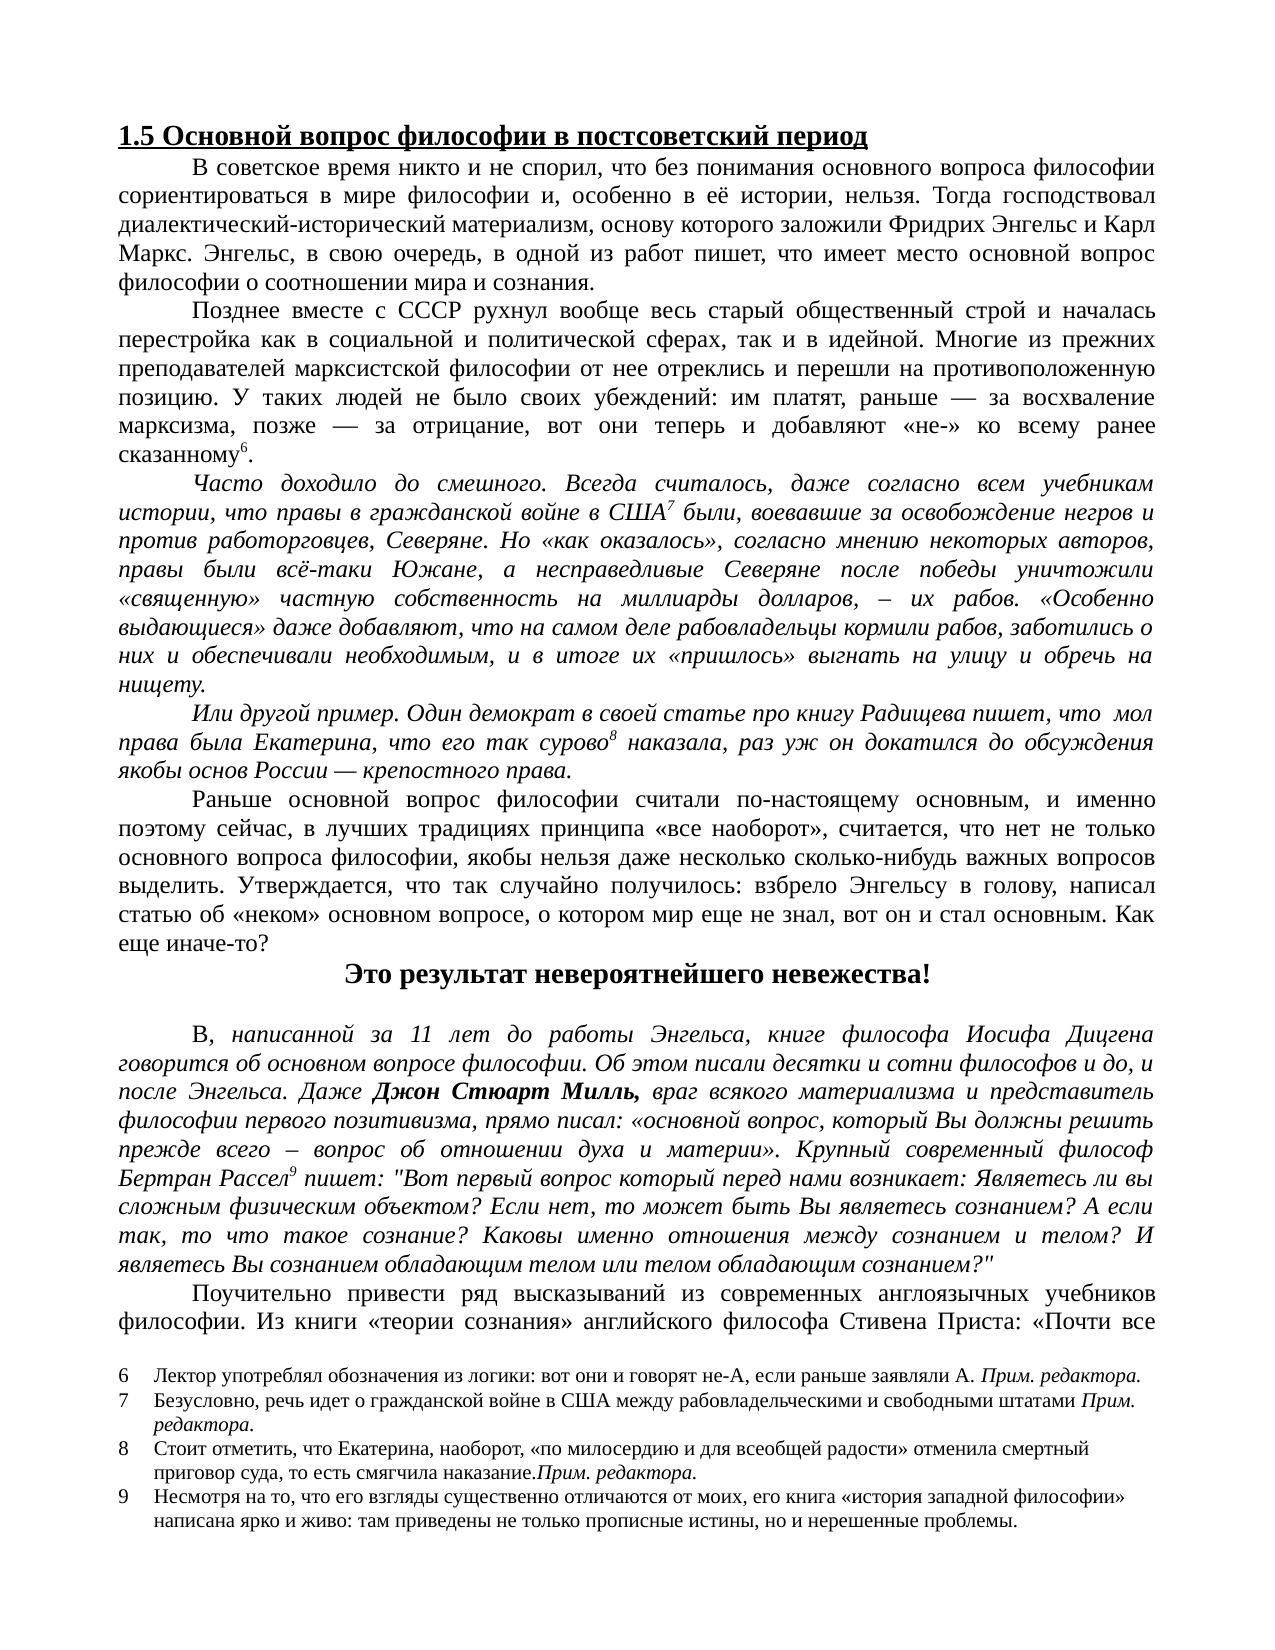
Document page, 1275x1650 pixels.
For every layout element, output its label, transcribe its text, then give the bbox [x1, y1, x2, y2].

text Позднее вместе с СССР рухнул вообще весь старый общественный строй и началась перестройка как в социальной и политической сферах, так и в идейной. Многие из прежних преподавателей марксистской философии от нее отреклись и перешли на противоположенную позицию. У таких людей не было своих убеждений: им платят, раньше — за восхваление марксизма, позже — за отрицание, вот они теперь и добавляют «не-» ко всему ранее сказанному. [118, 295, 1157, 468]
text Или другой пример. Один демократ в своей статье про книгу Радищева пишет, что мол права была Екатерина, что его так сурово наказала, раз уж он докатился до обсуждения якобы основ России — крепостного права. [118, 698, 1157, 784]
text Стоит отметить, что Екатерина, наоборот, «по милосердию и для всеобщей радости» отменила смертный приговор суда, то есть смягчила наказание.Прим. редактора. [118, 1436, 1157, 1484]
text Часто доходило до смешного. Всегда считалось, даже согласно всем учебникам истории, что правы в гражданской войне в США были, воевавшие за освобождение негров и против работорговцев, Северяне. Но «как оказалось», согласно мнению некоторых авторов, правы были всё-таки Южане, а несправедливые Северяне после победы уничтожили «священную» частную собственность на миллиарды долларов, – их рабов. «Особенно выдающиеся» даже добавляют, что на самом деле рабовладельцы кормили рабов, заботились о них и обеспечивали необходимым, и в итоге их «пришлось» выгнать на улицу и обречь на нищету. [118, 468, 1157, 698]
text 1.5 Основной вопрос философии в постсоветский период [118, 118, 1157, 152]
text Это результат невероятнейшего невежества! [118, 957, 1157, 990]
text Раньше основной вопрос философии считали по-настоящему основным, и именно поэтому сейчас, в лучших традициях принципа «все наоборот», считается, что нет не только основного вопроса философии, якобы нельзя даже несколько сколько-нибудь важных вопросов выделить. Утверждается, что так случайно получилось: взбрело Энгельсу в голову, написал статью об «неком» основном вопросе, о котором мир еще не знал, вот он и стал основным. Как еще иначе-то? [118, 784, 1157, 957]
text Лектор употреблял обозначения из логики: вот они и говорят не-А, если раньше заявляли А. Прим. редактора. [118, 1363, 1157, 1387]
text Безусловно, речь идет о гражданской войне в США между рабовладельческими и свободными штатами Прим. редактора. [118, 1387, 1157, 1436]
text Несмотря на то, что его взгляды существенно отличаются от моих, его книга «история западной философии» написана ярко и живо: там приведены не только прописные истины, но и нерешенные проблемы. [118, 1484, 1157, 1532]
text В, написанной за 11 лет до работы Энгельса, книге философа Иосифа Дицгена говорится об основном вопросе философии. Об этом писали десятки и сотни философов и до, и после Энгельса. Даже Джон Стюарт Милль, враг всякого материализма и представитель философии первого позитивизма, прямо писал: «основной вопрос, который Вы должны решить прежде всего – вопрос об отношении духа и материи». Крупный современный философ Бертран Рассел пишет: "Вот первый вопрос который перед нами возникает: Являетесь ли вы сложным физическим объектом? Если нет, то может быть Вы являетесь сознанием? А если так, то что такое сознание? Каковы именно отношения между сознанием и телом? И являетесь Вы сознанием обладающим телом или телом обладающим сознанием?" [118, 1019, 1157, 1278]
text В советское время никто и не спорил, что без понимания основного вопроса философии сориентироваться в мире философии и, особенно в её истории, нельзя. Тогда господствовал диалектический-исторический материализм, основу которого заложили Фридрих Энгельс и Карл Маркс. Энгельс, в свою очередь, в одной из работ пишет, что имеет место основной вопрос философии о соотношении мира и сознания. [118, 152, 1157, 295]
text Поучительно привести ряд высказываний из современных англоязычных учебников философии. Из книги «теории сознания» английского философа Стивена Приста: «Почти все [118, 1278, 1157, 1335]
